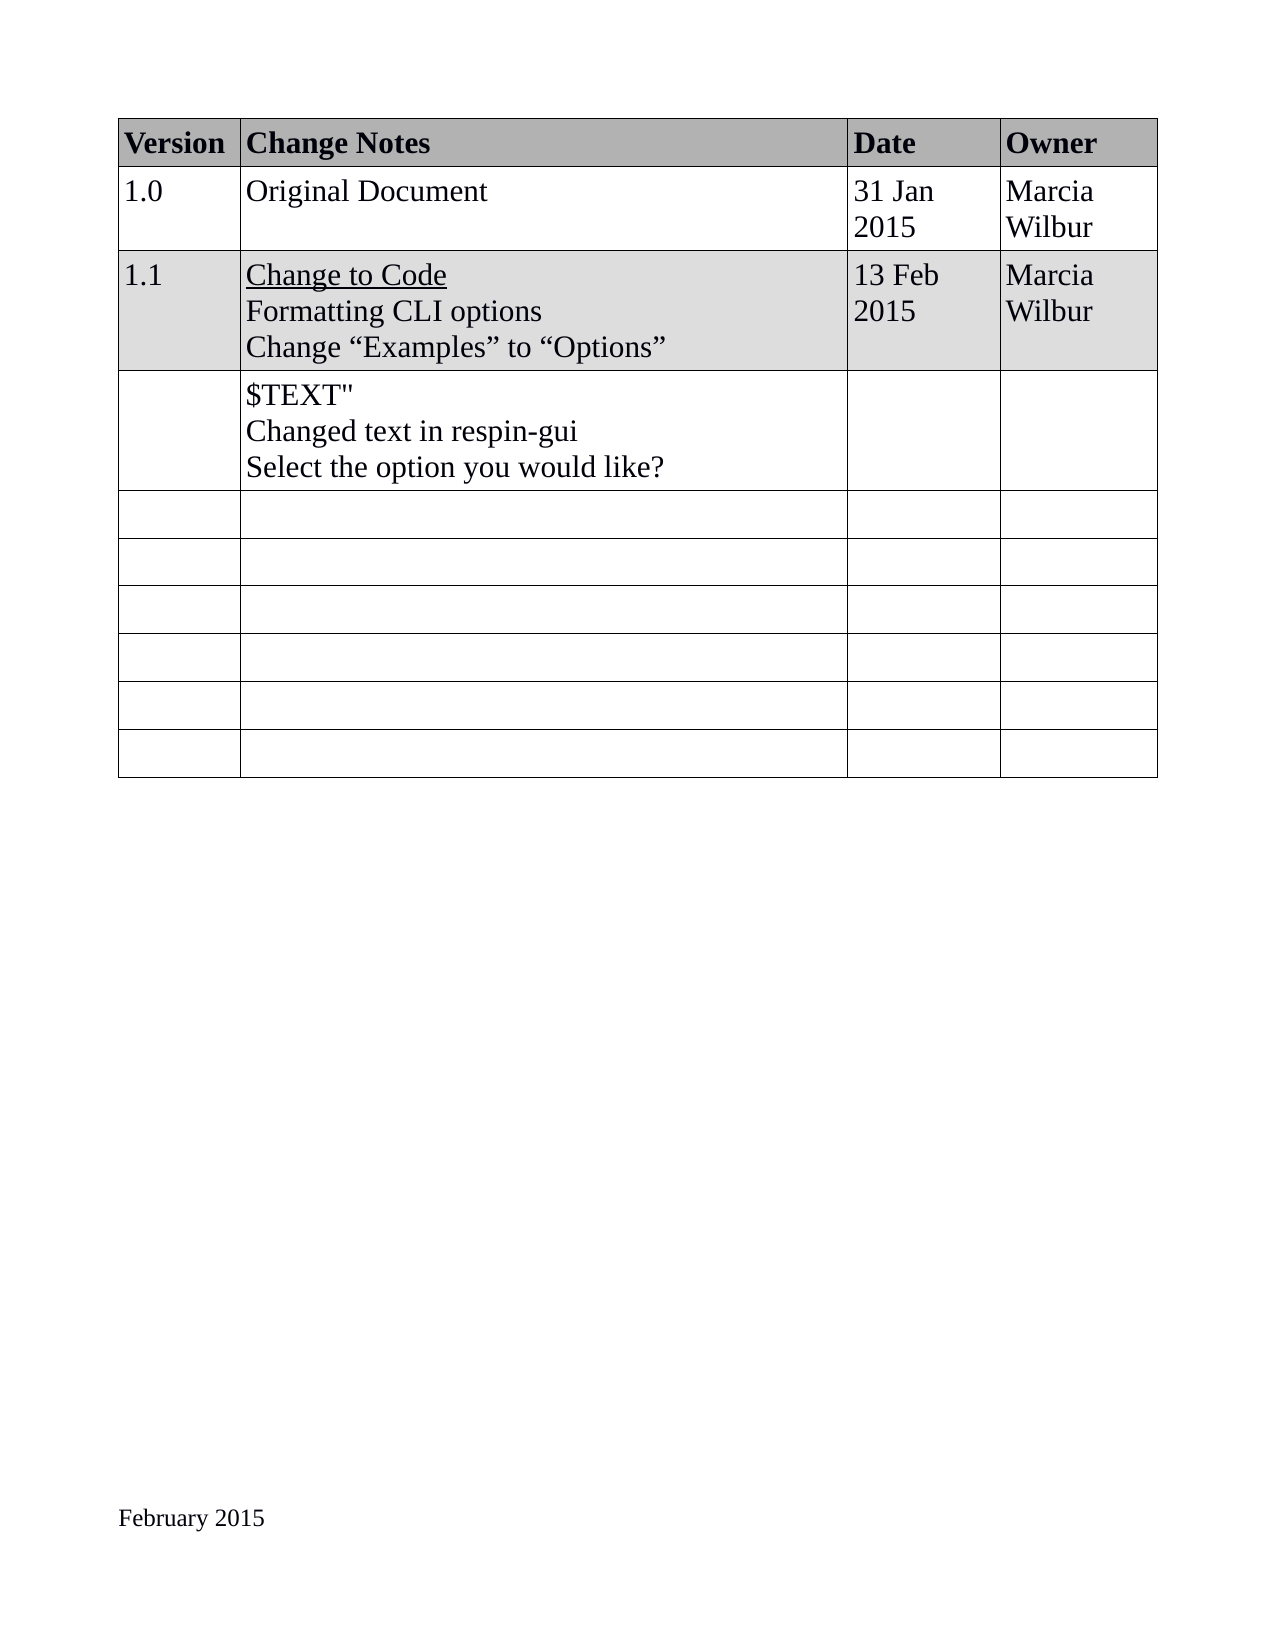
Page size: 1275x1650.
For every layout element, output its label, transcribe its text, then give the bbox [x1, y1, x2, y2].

table_cell [848, 371, 1000, 489]
table_cell [848, 730, 1000, 777]
table_header Owner [1001, 119, 1157, 166]
table_cell [1001, 682, 1157, 729]
table_cell $TEXT" Changed text in respin-gui Select the option you would like? [241, 371, 847, 489]
table_cell [119, 539, 240, 585]
table_cell [241, 634, 847, 681]
table_cell 31 Jan 2015 [848, 167, 1000, 250]
table_cell Marcia Wilbur [1001, 167, 1157, 250]
table_header Version [119, 119, 240, 166]
table_cell [241, 539, 847, 585]
table_cell [119, 634, 240, 681]
table_cell [848, 682, 1000, 729]
table_cell 13 Feb 2015 [848, 251, 1000, 370]
table_cell [119, 682, 240, 729]
table_cell [848, 491, 1000, 537]
table_cell [1001, 371, 1157, 489]
table_header Date [848, 119, 1000, 166]
table_cell [119, 371, 240, 489]
table_cell [241, 730, 847, 777]
table_cell [1001, 586, 1157, 633]
table_cell [848, 586, 1000, 633]
table_header Change Notes [241, 119, 847, 166]
table_cell [1001, 491, 1157, 537]
table_cell [241, 491, 847, 537]
table_cell [119, 586, 240, 633]
table_cell [241, 682, 847, 729]
table_cell [1001, 539, 1157, 585]
table_cell [1001, 730, 1157, 777]
table_cell [848, 539, 1000, 585]
table_cell Change to Code Formatting CLI options Change “Examples” to “Options” [241, 251, 847, 370]
table_cell [1001, 634, 1157, 681]
table_cell [241, 586, 847, 633]
table_cell 1.0 [119, 167, 240, 250]
table_cell [119, 730, 240, 777]
table_cell 1.1 [119, 251, 240, 370]
table_cell [119, 491, 240, 537]
table_cell [848, 634, 1000, 681]
table_cell Marcia Wilbur [1001, 251, 1157, 370]
table_cell Original Document [241, 167, 847, 250]
